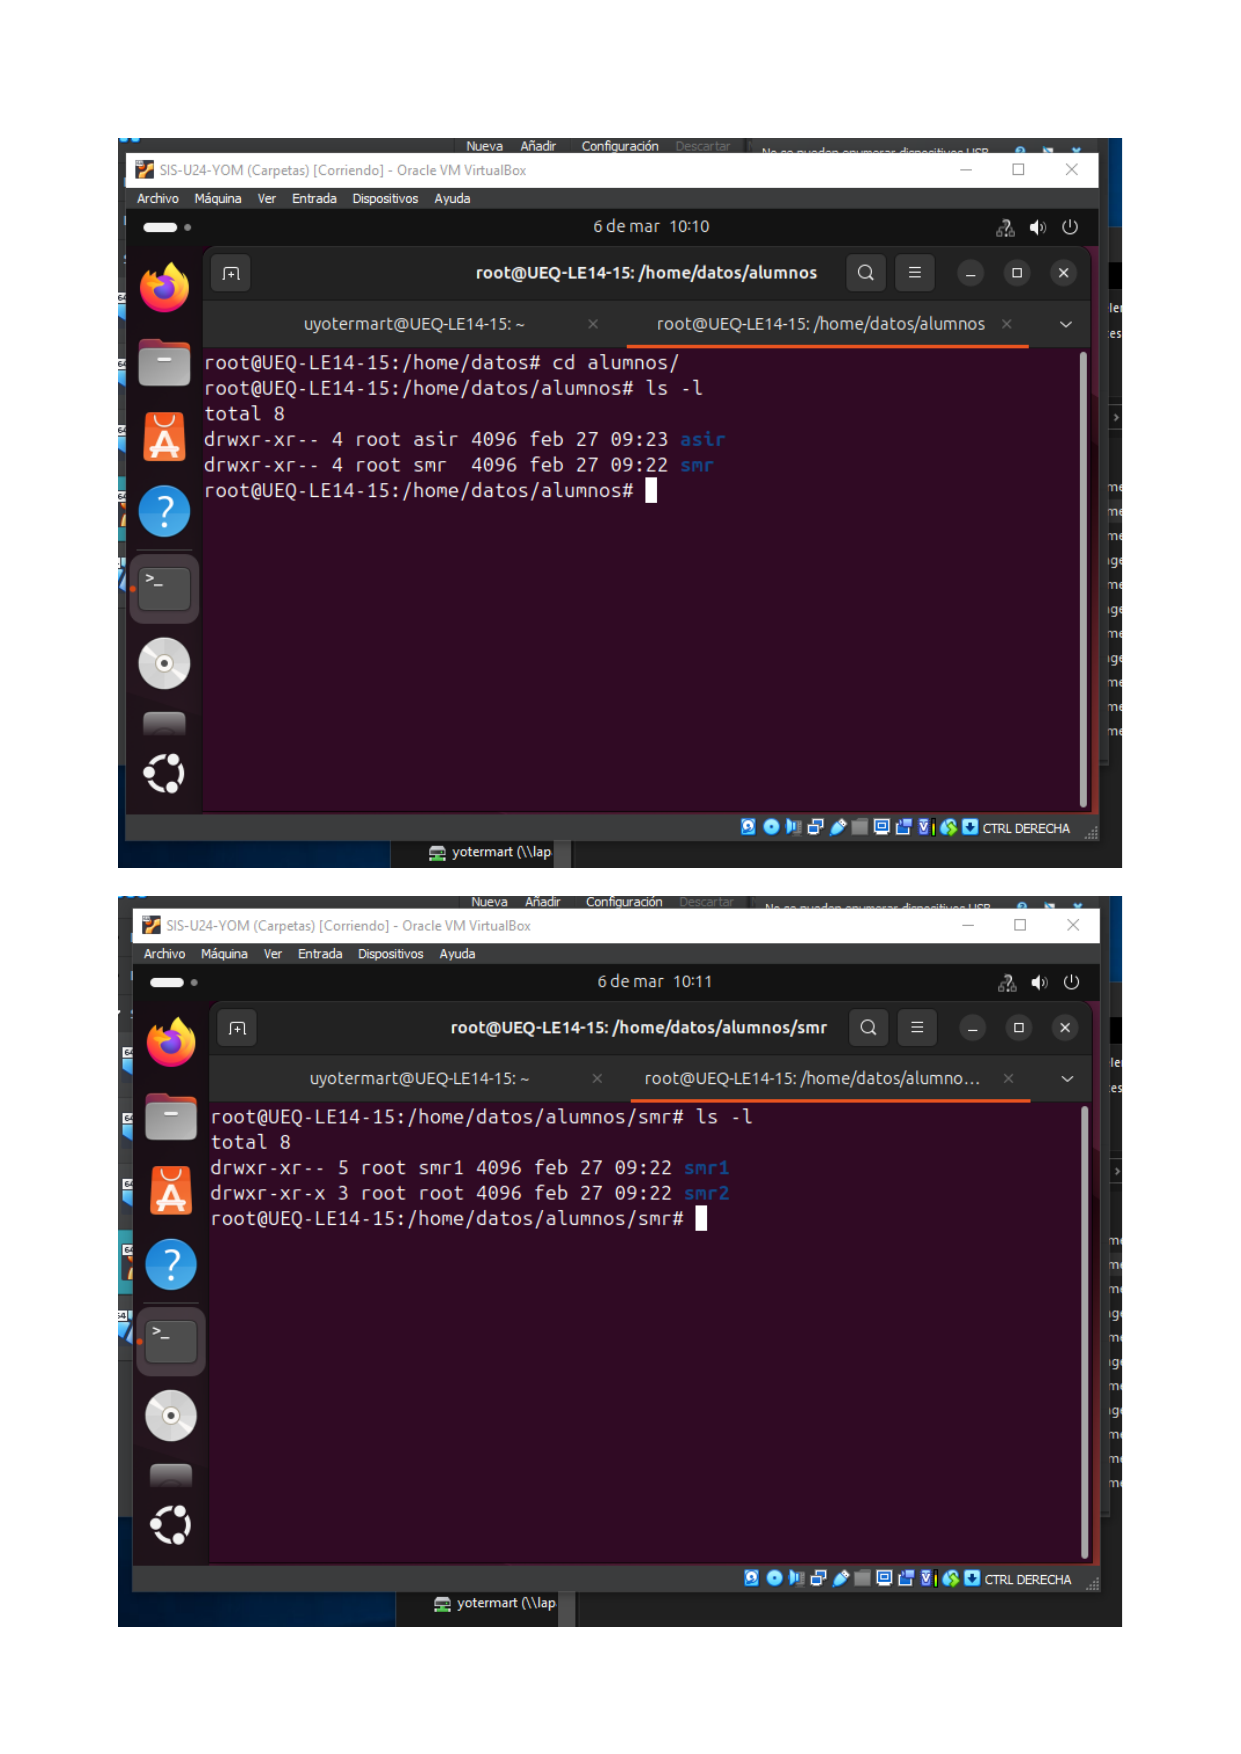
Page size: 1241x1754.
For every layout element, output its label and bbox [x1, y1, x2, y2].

picture [118, 896, 1123, 1627]
picture [118, 138, 1123, 868]
